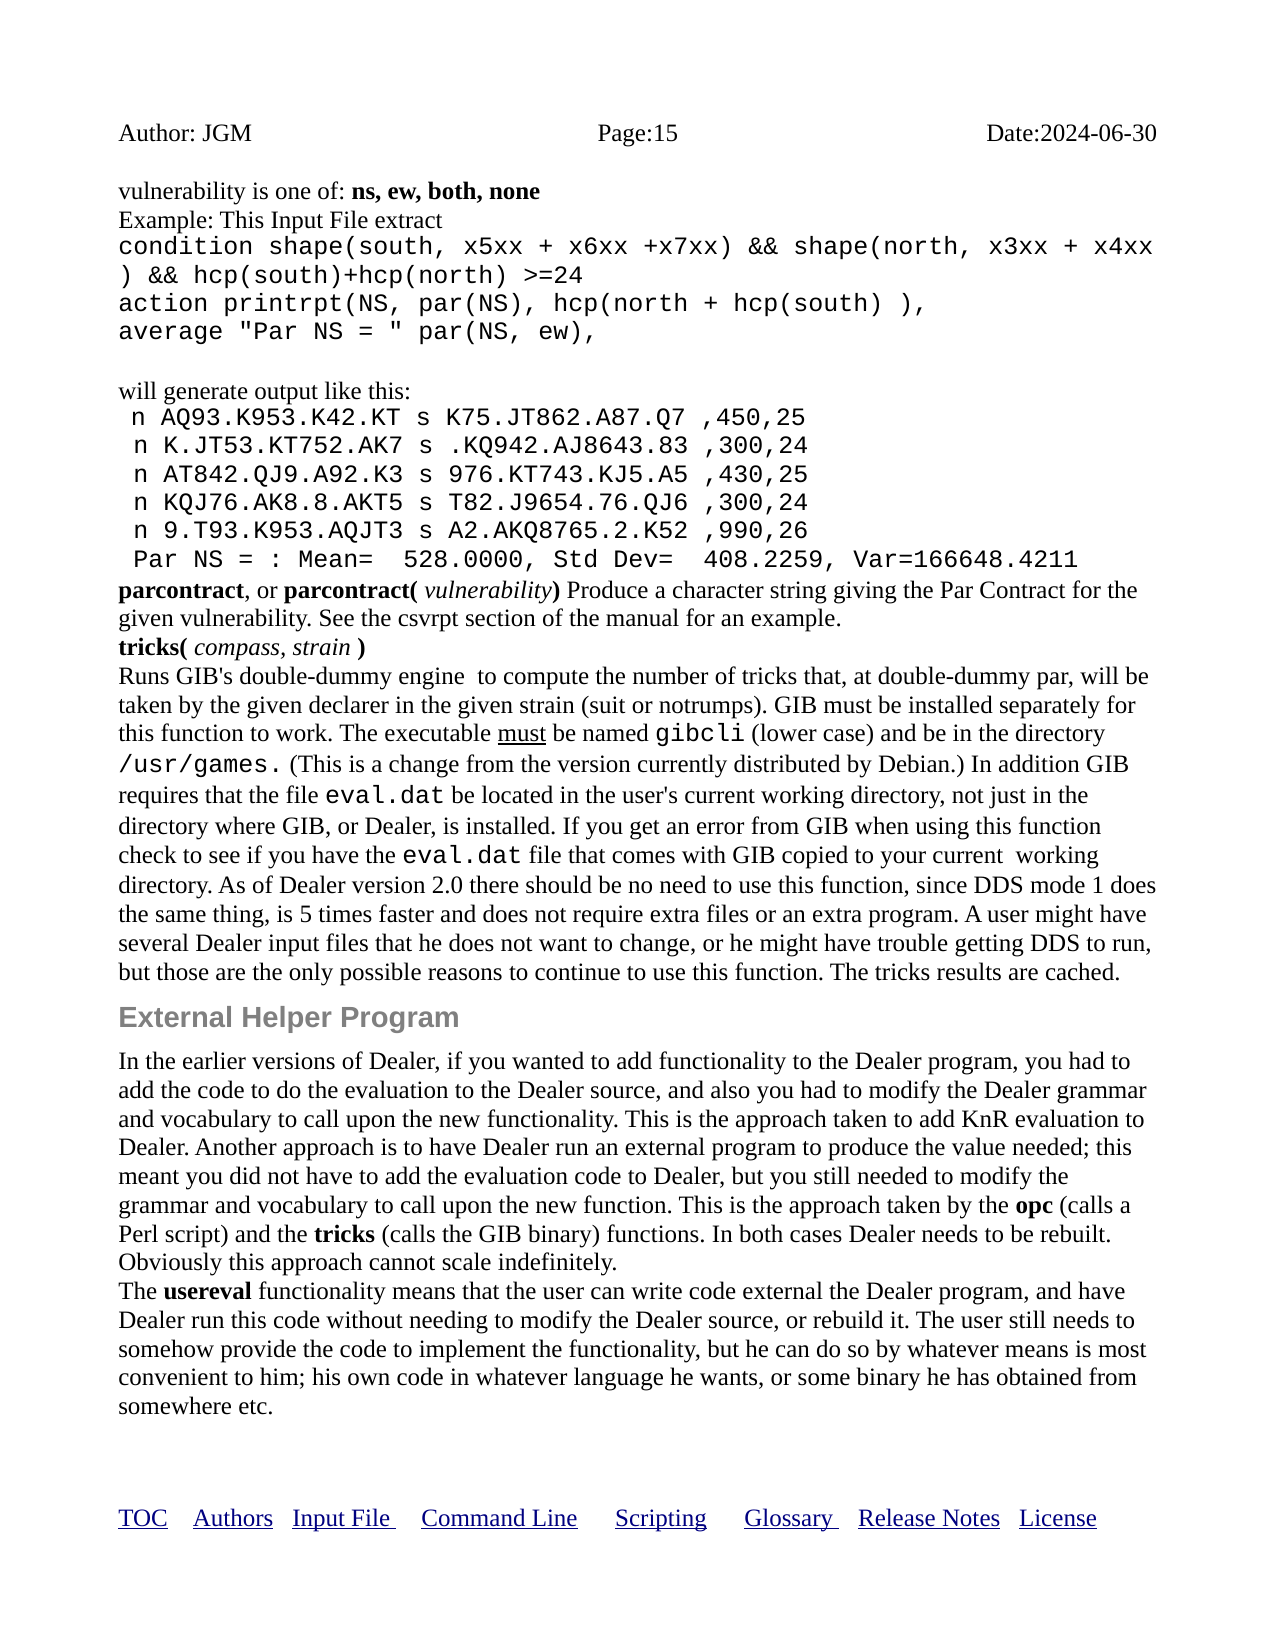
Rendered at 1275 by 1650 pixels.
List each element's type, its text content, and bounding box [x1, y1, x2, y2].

text average "Par NS = " par(NS, ew), [118, 319, 1157, 347]
subtitle External Helper Program [118, 1000, 1157, 1034]
text tricks( compass, strain ) [118, 632, 1157, 661]
text n KQJ76.AK8.8.AKT5 s T82.J9654.76.QJ6 ,300,24 [118, 490, 1157, 518]
text n AQ93.K953.K42.KT s K75.JT862.A87.Q7 ,450,25 [118, 405, 1157, 433]
text Par NS = : Mean= 528.0000, Std Dev= 408.2259, Var=166648.4211 [118, 546, 1157, 575]
text The usereval functionality means that the user can write code external the Dealer program, and have Dealer run this code without needing to modify the Dealer source, or rebuild it. The user still needs to somehow provide the code to implement the functionality, but he can do so by whatever means is most convenient to him; his own code in whatever language he wants, or some binary he has obtained from somewhere etc. [118, 1276, 1157, 1420]
text n K.JT53.KT752.AK7 s .KQ942.AJ8643.83 ,300,24 [118, 433, 1157, 461]
text n AT842.QJ9.A92.K3 s 976.KT743.KJ5.A5 ,430,25 [118, 461, 1157, 490]
text parcontract, or parcontract( vulnerability) Produce a character string giving the Par Contract for the given vulnerability. See the csvrpt section of the manual for an example. [118, 575, 1157, 632]
text action printrpt(NS, par(NS), hcp(north + hcp(south) ), [118, 291, 1157, 319]
text condition shape(south, x5xx + x6xx +x7xx) && shape(north, x3xx + x4xx ) && hcp(south)+hcp(north) >=24 [118, 234, 1157, 291]
text will generate output like this: [118, 376, 1157, 405]
text n 9.T93.K953.AQJT3 s A2.AKQ8765.2.K52 ,990,26 [118, 518, 1157, 546]
text Obviously this approach cannot scale indefinitely. [118, 1247, 1157, 1276]
text Example: This Input File extract [118, 205, 1157, 234]
text vulnerability is one of: ns, ew, both, none [118, 176, 1157, 205]
text Runs GIB's double-dummy engine to compute the number of tricks that, at double-dummy par, will be taken by the given declarer in the given strain (suit or notrumps). GIB must be installed separately for this function to work. The executable must be named gibcli (lower case) and be in the directory /usr/games. (This is a change from the version currently distributed by Debian.) In addition GIB requires that the file eval.dat be located in the user's current working directory, not just in the directory where GIB, or Dealer, is installed. If you get an error from GIB when using this function check to see if you have the eval.dat file that comes with GIB copied to your current working directory. As of Dealer version 2.0 there should be no need to use this function, since DDS mode 1 does the same thing, is 5 times faster and does not require extra files or an extra program. A user might have several Dealer input files that he does not want to change, or he might have trouble getting DDS to run, but those are the only possible reasons to continue to use this function. The tricks results are cached. [118, 661, 1157, 986]
text In the earlier versions of Dealer, if you wanted to add functionality to the Dealer program, you had to add the code to do the evaluation to the Dealer source, and also you had to modify the Dealer grammar and vocabulary to call upon the new functionality. This is the approach taken to add KnR evaluation to Dealer. Another approach is to have Dealer run an external program to produce the value needed; this meant you did not have to add the evaluation code to Dealer, but you still needed to modify the grammar and vocabulary to call upon the new function. This is the approach taken by the opc (calls a Perl script) and the tricks (calls the GIB binary) functions. In both cases Dealer needs to be rebuilt. [118, 1046, 1157, 1247]
